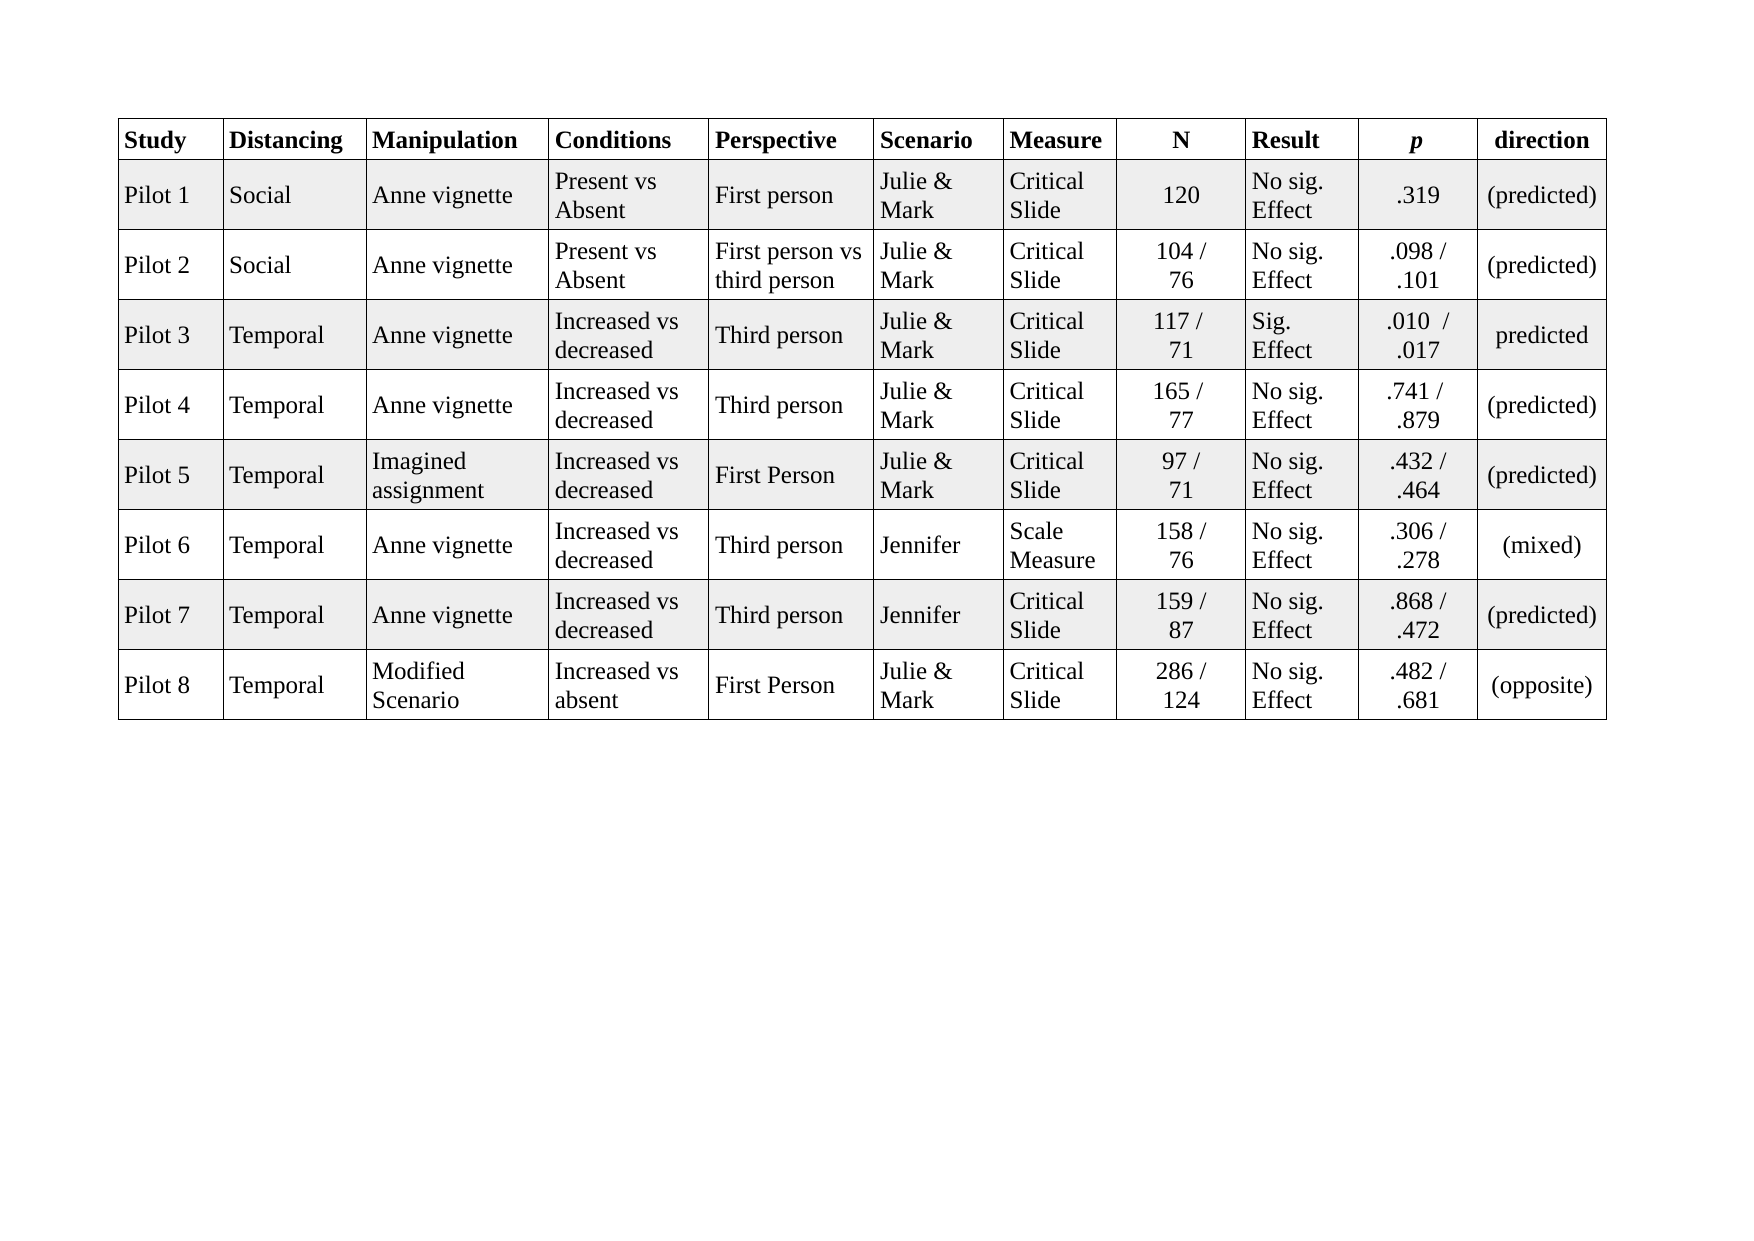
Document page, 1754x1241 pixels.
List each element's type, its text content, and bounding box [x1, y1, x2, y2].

table_cell Pilot 6 [119, 510, 223, 579]
table_cell .319 [1359, 160, 1477, 229]
table_cell First person vs third person [709, 230, 873, 299]
table_cell Temporal [224, 510, 366, 579]
table_cell (predicted) [1478, 160, 1606, 229]
table_cell Pilot 7 [119, 580, 223, 649]
table_cell .482 / .681 [1359, 650, 1477, 719]
table_cell 165 / 77 [1117, 370, 1245, 439]
table_cell Anne vignette [367, 510, 548, 579]
table_cell 158 / 76 [1117, 510, 1245, 579]
table_cell Temporal [224, 370, 366, 439]
table_cell Temporal [224, 580, 366, 649]
table_cell First person [709, 160, 873, 229]
table_cell 104 / 76 [1117, 230, 1245, 299]
table_header Study [119, 119, 223, 159]
table_cell (opposite) [1478, 650, 1606, 719]
table_cell Critical Slide [1004, 300, 1116, 369]
table_cell (predicted) [1478, 230, 1606, 299]
table_cell Temporal [224, 300, 366, 369]
table_cell Present vs Absent [549, 230, 708, 299]
table_cell .868 / .472 [1359, 580, 1477, 649]
table_cell Imagined assignment [367, 440, 548, 509]
table_cell Increased vs decreased [549, 580, 708, 649]
table_cell Critical Slide [1004, 580, 1116, 649]
table_cell Julie & Mark [874, 160, 1003, 229]
table_cell First Person [709, 440, 873, 509]
table_cell Critical Slide [1004, 160, 1116, 229]
table_cell (predicted) [1478, 580, 1606, 649]
table_header N [1117, 119, 1245, 159]
table_cell Anne vignette [367, 230, 548, 299]
table_cell (mixed) [1478, 510, 1606, 579]
table_cell 159 / 87 [1117, 580, 1245, 649]
table_cell Third person [709, 300, 873, 369]
table_cell Increased vs decreased [549, 300, 708, 369]
table_cell Jennifer [874, 510, 1003, 579]
table_cell Critical Slide [1004, 650, 1116, 719]
table_cell Present vs Absent [549, 160, 708, 229]
table_cell .010 / .017 [1359, 300, 1477, 369]
table_cell Anne vignette [367, 300, 548, 369]
table_header direction [1478, 119, 1606, 159]
table_header p [1359, 119, 1477, 159]
table_cell Social [224, 230, 366, 299]
table_cell .306 / .278 [1359, 510, 1477, 579]
table_cell No sig. Effect [1246, 370, 1358, 439]
table_cell Third person [709, 580, 873, 649]
table_cell No sig. Effect [1246, 510, 1358, 579]
table_cell Sig. Effect [1246, 300, 1358, 369]
table_header Manipulation [367, 119, 548, 159]
table_cell Julie & Mark [874, 300, 1003, 369]
table_cell .432 / .464 [1359, 440, 1477, 509]
table_cell Critical Slide [1004, 370, 1116, 439]
table_cell .741 / .879 [1359, 370, 1477, 439]
table_cell Critical Slide [1004, 230, 1116, 299]
table_cell Anne vignette [367, 160, 548, 229]
table_header Measure [1004, 119, 1116, 159]
table_cell No sig. Effect [1246, 160, 1358, 229]
table_cell Pilot 8 [119, 650, 223, 719]
table_cell (predicted) [1478, 370, 1606, 439]
table_cell Increased vs absent [549, 650, 708, 719]
table_cell No sig. Effect [1246, 650, 1358, 719]
table_cell Third person [709, 370, 873, 439]
table_cell (predicted) [1478, 440, 1606, 509]
table_cell Modified Scenario [367, 650, 548, 719]
table_cell Pilot 4 [119, 370, 223, 439]
table_cell 286 / 124 [1117, 650, 1245, 719]
table_cell Pilot 3 [119, 300, 223, 369]
table_cell Third person [709, 510, 873, 579]
table_cell predicted [1478, 300, 1606, 369]
table_header Distancing [224, 119, 366, 159]
table_cell Anne vignette [367, 370, 548, 439]
table_cell Increased vs decreased [549, 370, 708, 439]
table_cell 120 [1117, 160, 1245, 229]
table_cell Julie & Mark [874, 370, 1003, 439]
table_cell 117 / 71 [1117, 300, 1245, 369]
table_header Conditions [549, 119, 708, 159]
table_cell Anne vignette [367, 580, 548, 649]
table_cell Temporal [224, 440, 366, 509]
table_header Perspective [709, 119, 873, 159]
table_cell .098 / .101 [1359, 230, 1477, 299]
table_cell Temporal [224, 650, 366, 719]
table_cell Pilot 2 [119, 230, 223, 299]
table_header Result [1246, 119, 1358, 159]
table_header Scenario [874, 119, 1003, 159]
table_cell Jennifer [874, 580, 1003, 649]
table_cell Critical Slide [1004, 440, 1116, 509]
table_cell Scale Measure [1004, 510, 1116, 579]
table_cell No sig. Effect [1246, 230, 1358, 299]
table_cell Julie & Mark [874, 650, 1003, 719]
table_cell Increased vs decreased [549, 440, 708, 509]
table_cell Julie & Mark [874, 440, 1003, 509]
table_cell Increased vs decreased [549, 510, 708, 579]
table_cell 97 / 71 [1117, 440, 1245, 509]
table_cell Social [224, 160, 366, 229]
table_cell Pilot 5 [119, 440, 223, 509]
table_cell Pilot 1 [119, 160, 223, 229]
table_cell No sig. Effect [1246, 440, 1358, 509]
table_cell Julie & Mark [874, 230, 1003, 299]
table_cell First Person [709, 650, 873, 719]
table_cell No sig. Effect [1246, 580, 1358, 649]
